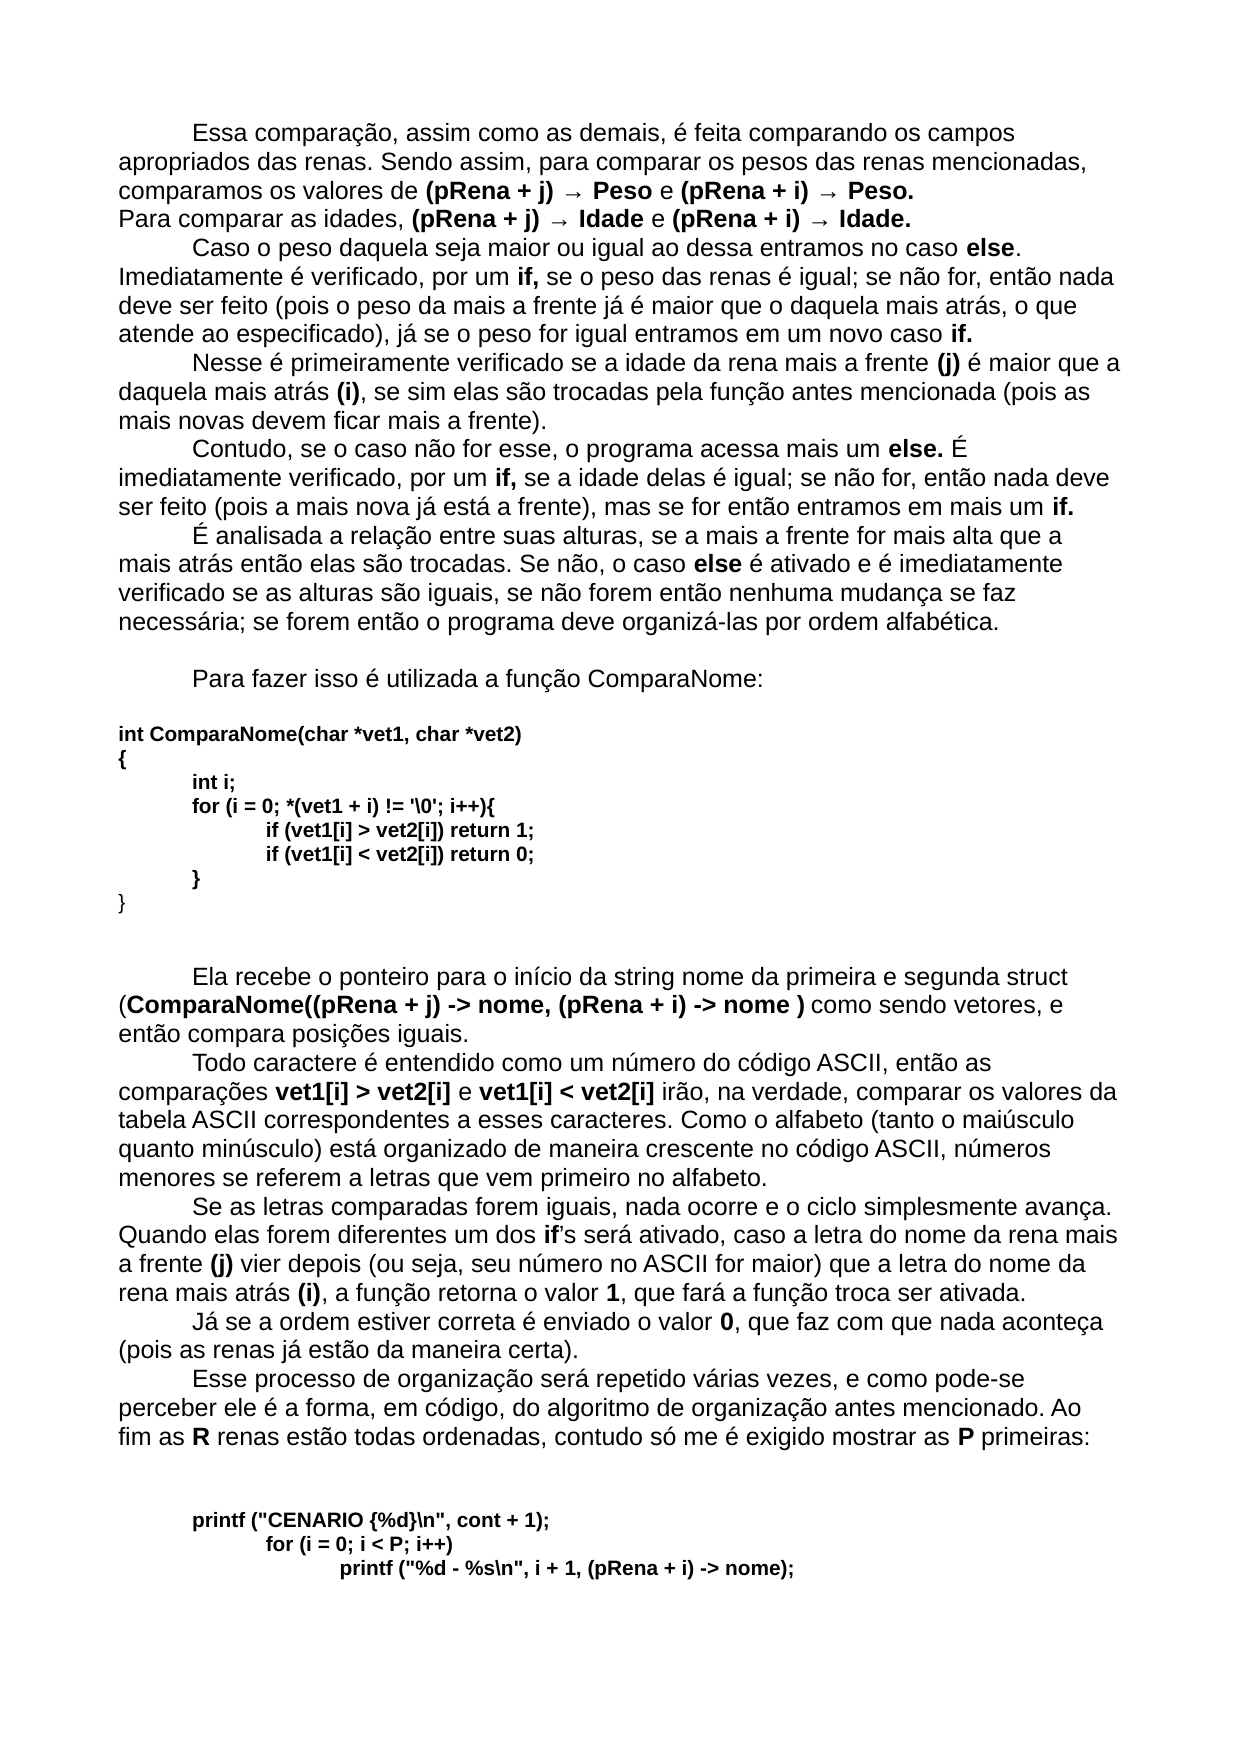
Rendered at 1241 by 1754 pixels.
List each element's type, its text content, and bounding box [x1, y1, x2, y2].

text Nesse é primeiramente verificado se a idade da rena mais a frente (j) é maior que a daquela mais atrás (i), se sim elas são trocadas pela função antes mencionada (pois as mais novas devem ficar mais a frente). [118, 348, 1122, 434]
text É analisada a relação entre suas alturas, se a mais a frente for mais alta que a mais atrás então elas são trocadas. Se não, o caso else é ativado e é imediatamente verificado se as alturas são iguais, se não forem então nenhuma mudança se faz necessária; se forem então o programa deve organizá-las por ordem alfabética. [118, 521, 1122, 636]
text Essa comparação, assim como as demais, é feita comparando os campos apropriados das renas. Sendo assim, para comparar os pesos das renas mencionadas, comparamos os valores de (pRena + j) → Peso e (pRena + i) → Peso. [118, 118, 1122, 204]
text Se as letras comparadas forem iguais, nada ocorre e o ciclo simplesmente avança. Quando elas forem diferentes um dos if’s será ativado, caso a letra do nome da rena mais a frente (j) vier depois (ou seja, seu número no ASCII for maior) que a letra do nome da rena mais atrás (i), a função retorna o valor 1, que fará a função troca ser ativada. [118, 1191, 1122, 1306]
text Para fazer isso é utilizada a função ComparaNome: [118, 664, 1122, 693]
text Ela recebe o ponteiro para o início da string nome da primeira e segunda struct (ComparaNome((pRena + j) -> nome, (pRena + i) -> nome ) como sendo vetores, e então compara posições iguais. [118, 961, 1122, 1048]
text printf ("CENARIO {%d}\n", cont + 1); [118, 1508, 1122, 1532]
text printf ("%d - %s\n", i + 1, (pRena + i) -> nome); [118, 1556, 1122, 1579]
text if (vet1[i] < vet2[i]) return 0; [118, 842, 1122, 866]
text } [118, 866, 1122, 889]
text Todo caractere é entendido como um número do código ASCII, então as comparações vet1[i] > vet2[i] e vet1[i] < vet2[i] irão, na verdade, comparar os valores da tabela ASCII correspondentes a esses caracteres. Como o alfabeto (tanto o maiúsculo quanto minúsculo) está organizado de maneira crescente no código ASCII, números menores se referem a letras que vem primeiro no alfabeto. [118, 1048, 1122, 1191]
text Para comparar as idades, (pRena + j) → Idade e (pRena + i) → Idade. [118, 204, 1122, 233]
text int i; [118, 770, 1122, 794]
text { [118, 746, 1122, 770]
text Já se a ordem estiver correta é enviado o valor 0, que faz com que nada aconteça (pois as renas já estão da maneira certa). [118, 1306, 1122, 1364]
text Contudo, se o caso não for esse, o programa acessa mais um else. É imediatamente verificado, por um if, se a idade delas é igual; se não for, então nada deve ser feito (pois a mais nova já está a frente), mas se for então entramos em mais um if. [118, 434, 1122, 521]
text } [118, 889, 1122, 913]
text Caso o peso daquela seja maior ou igual ao dessa entramos no caso else. Imediatamente é verificado, por um if, se o peso das renas é igual; se não for, então nada deve ser feito (pois o peso da mais a frente já é maior que o daquela mais atrás, o que atende ao especificado), já se o peso for igual entramos em um novo caso if. [118, 233, 1122, 348]
text for (i = 0; *(vet1 + i) != '\0'; i++){ [118, 794, 1122, 818]
text int ComparaNome(char *vet1, char *vet2) [118, 722, 1122, 746]
text for (i = 0; i < P; i++) [118, 1532, 1122, 1556]
text Esse processo de organização será repetido várias vezes, e como pode-se perceber ele é a forma, em código, do algoritmo de organização antes mencionado. Ao fim as R renas estão todas ordenadas, contudo só me é exigido mostrar as P primeiras: [118, 1364, 1122, 1450]
text if (vet1[i] > vet2[i]) return 1; [118, 818, 1122, 842]
